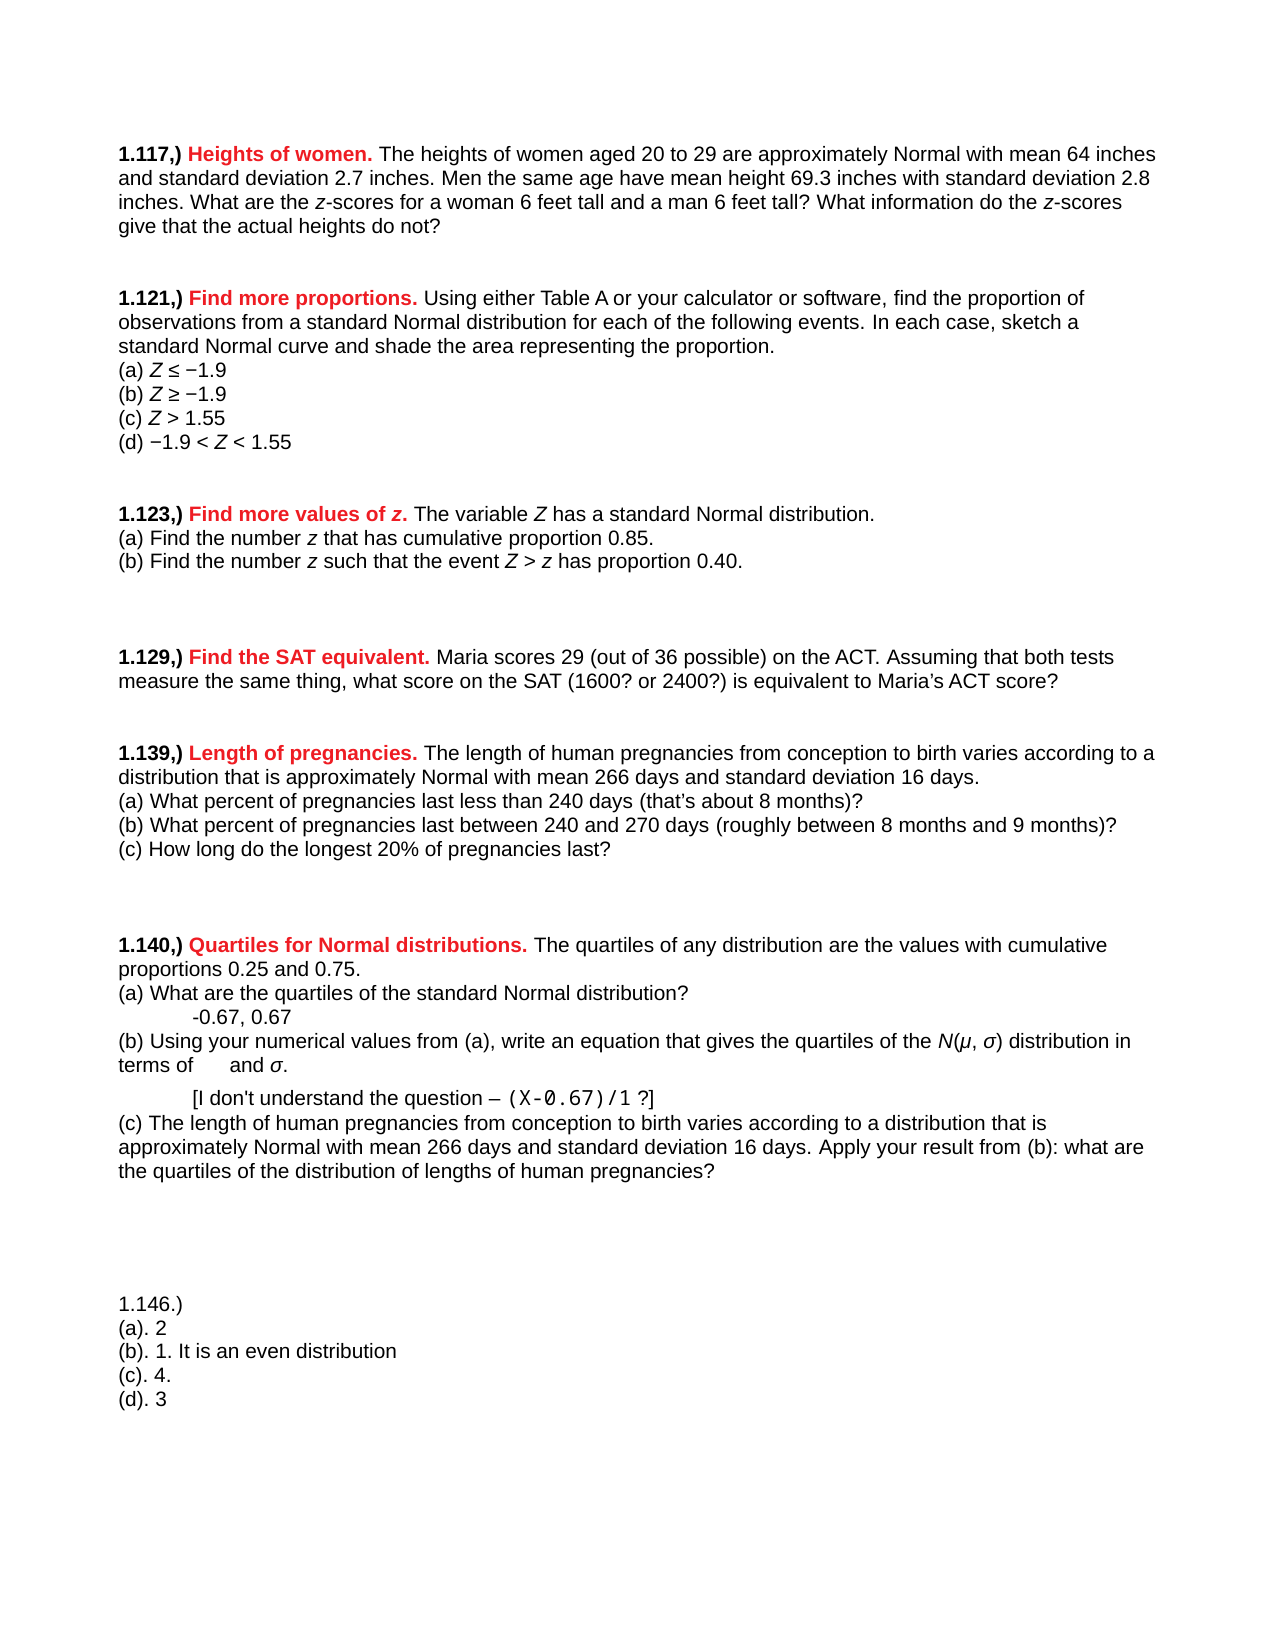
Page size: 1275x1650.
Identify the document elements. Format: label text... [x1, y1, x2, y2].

text (a). 2 [118, 1315, 1157, 1339]
text (a) What percent of pregnancies last less than 240 days (that’s about 8 months)? [118, 789, 1157, 813]
text 1.123,) Find more values of z. The variable Z has a standard Normal distribution. [118, 501, 1157, 525]
text (c) How long do the longest 20% of pregnancies last? [118, 837, 1157, 861]
text (c). 4. [118, 1363, 1157, 1387]
text 1.139,) Length of pregnancies. The length of human pregnancies from conception to birth varies according to a distribution that is approximately Normal with mean 266 days and standard deviation 16 days. [118, 741, 1157, 789]
text (d) −1.9 < Z < 1.55 [118, 429, 1157, 453]
text (d). 3 [118, 1387, 1157, 1411]
text (c) Z > 1.55 [118, 406, 1157, 429]
text [I don't understand the question – (X-0.67)/1 ?] [118, 1083, 1157, 1111]
text (b). 1. It is an even distribution [118, 1339, 1157, 1363]
text (b) What percent of pregnancies last between 240 and 270 days (roughly between 8 months and 9 months)? [118, 813, 1157, 837]
text (b) Find the number z such that the event Z > z has proportion 0.40. [118, 549, 1157, 573]
text (a) What are the quartiles of the standard Normal distribution? [118, 981, 1157, 1004]
text 1.117,) Heights of women. The heights of women aged 20 to 29 are approximately Normal with mean 64 inches and standard deviation 2.7 inches. Men the same age have mean height 69.3 inches with standard deviation 2.8 inches. What are the z-scores for a woman 6 feet tall and a man 6 feet tall? What information do the z-scores give that the actual heights do not? [118, 142, 1157, 238]
text (a) Find the number z that has cumulative proportion 0.85. [118, 525, 1157, 549]
text 1.129,) Find the SAT equivalent. Maria scores 29 (out of 36 possible) on the ACT. Assuming that both tests measure the same thing, what score on the SAT (1600? or 2400?) is equivalent to Maria’s ACT score? [118, 645, 1157, 693]
text (b) Using your numerical values from (a), write an equation that gives the quartiles of the N(μ, σ) distribution in terms of and σ. [118, 1028, 1157, 1083]
text (b) Z ≥ −1.9 [118, 382, 1157, 406]
text 1.121,) Find more proportions. Using either Table A or your calculator or software, find the proportion of observations from a standard Normal distribution for each of the following events. In each case, sketch a standard Normal curve and shade the area representing the proportion. [118, 286, 1157, 358]
text 1.146.) [118, 1291, 1157, 1315]
text (a) Z ≤ −1.9 [118, 358, 1157, 382]
text 1.140,) Quartiles for Normal distributions. The quartiles of any distribution are the values with cumulative proportions 0.25 and 0.75. [118, 933, 1157, 981]
text -0.67, 0.67 [118, 1004, 1157, 1028]
text (c) The length of human pregnancies from conception to birth varies according to a distribution that is approximately Normal with mean 266 days and standard deviation 16 days. Apply your result from (b): what are the quartiles of the distribution of lengths of human pregnancies? [118, 1111, 1157, 1183]
